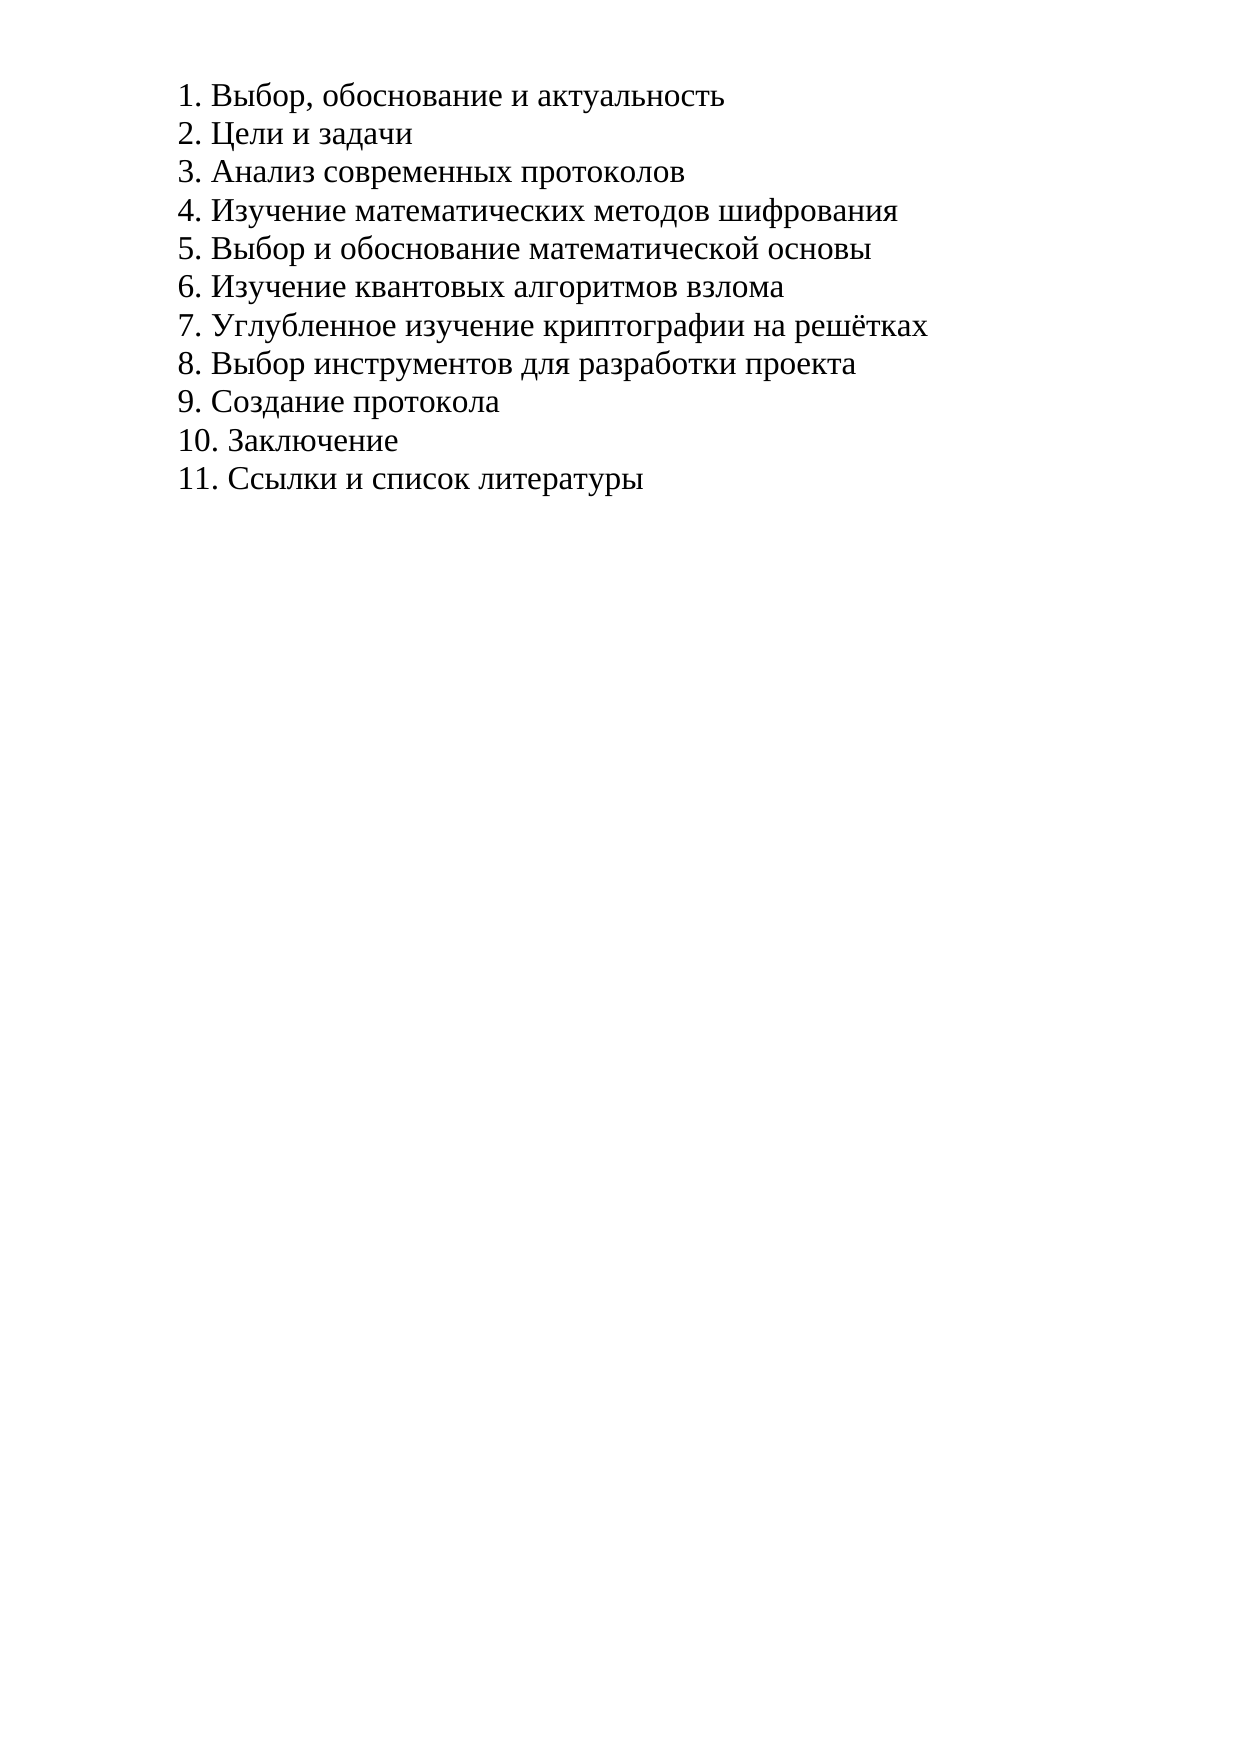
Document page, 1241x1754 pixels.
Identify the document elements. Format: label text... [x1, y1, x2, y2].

text 10. Заключение [177, 420, 1152, 458]
text 2. Цели и задачи [177, 113, 1152, 152]
text 1. Выбор, обоснование и актуальность [177, 75, 1152, 113]
text 6. Изучение квантовых алгоритмов взлома [177, 267, 1152, 305]
text 8. Выбор инструментов для разработки проекта [177, 343, 1152, 382]
text 5. Выбор и обоснование математической основы [177, 228, 1152, 267]
text 7. Углубленное изучение криптографии на решётках [177, 305, 1152, 343]
text 9. Создание протокола [177, 382, 1152, 420]
text 4. Изучение математических методов шифрования [177, 190, 1152, 228]
text 11. Ссылки и список литературы [177, 458, 1152, 497]
text 3. Анализ современных протоколов [177, 152, 1152, 190]
